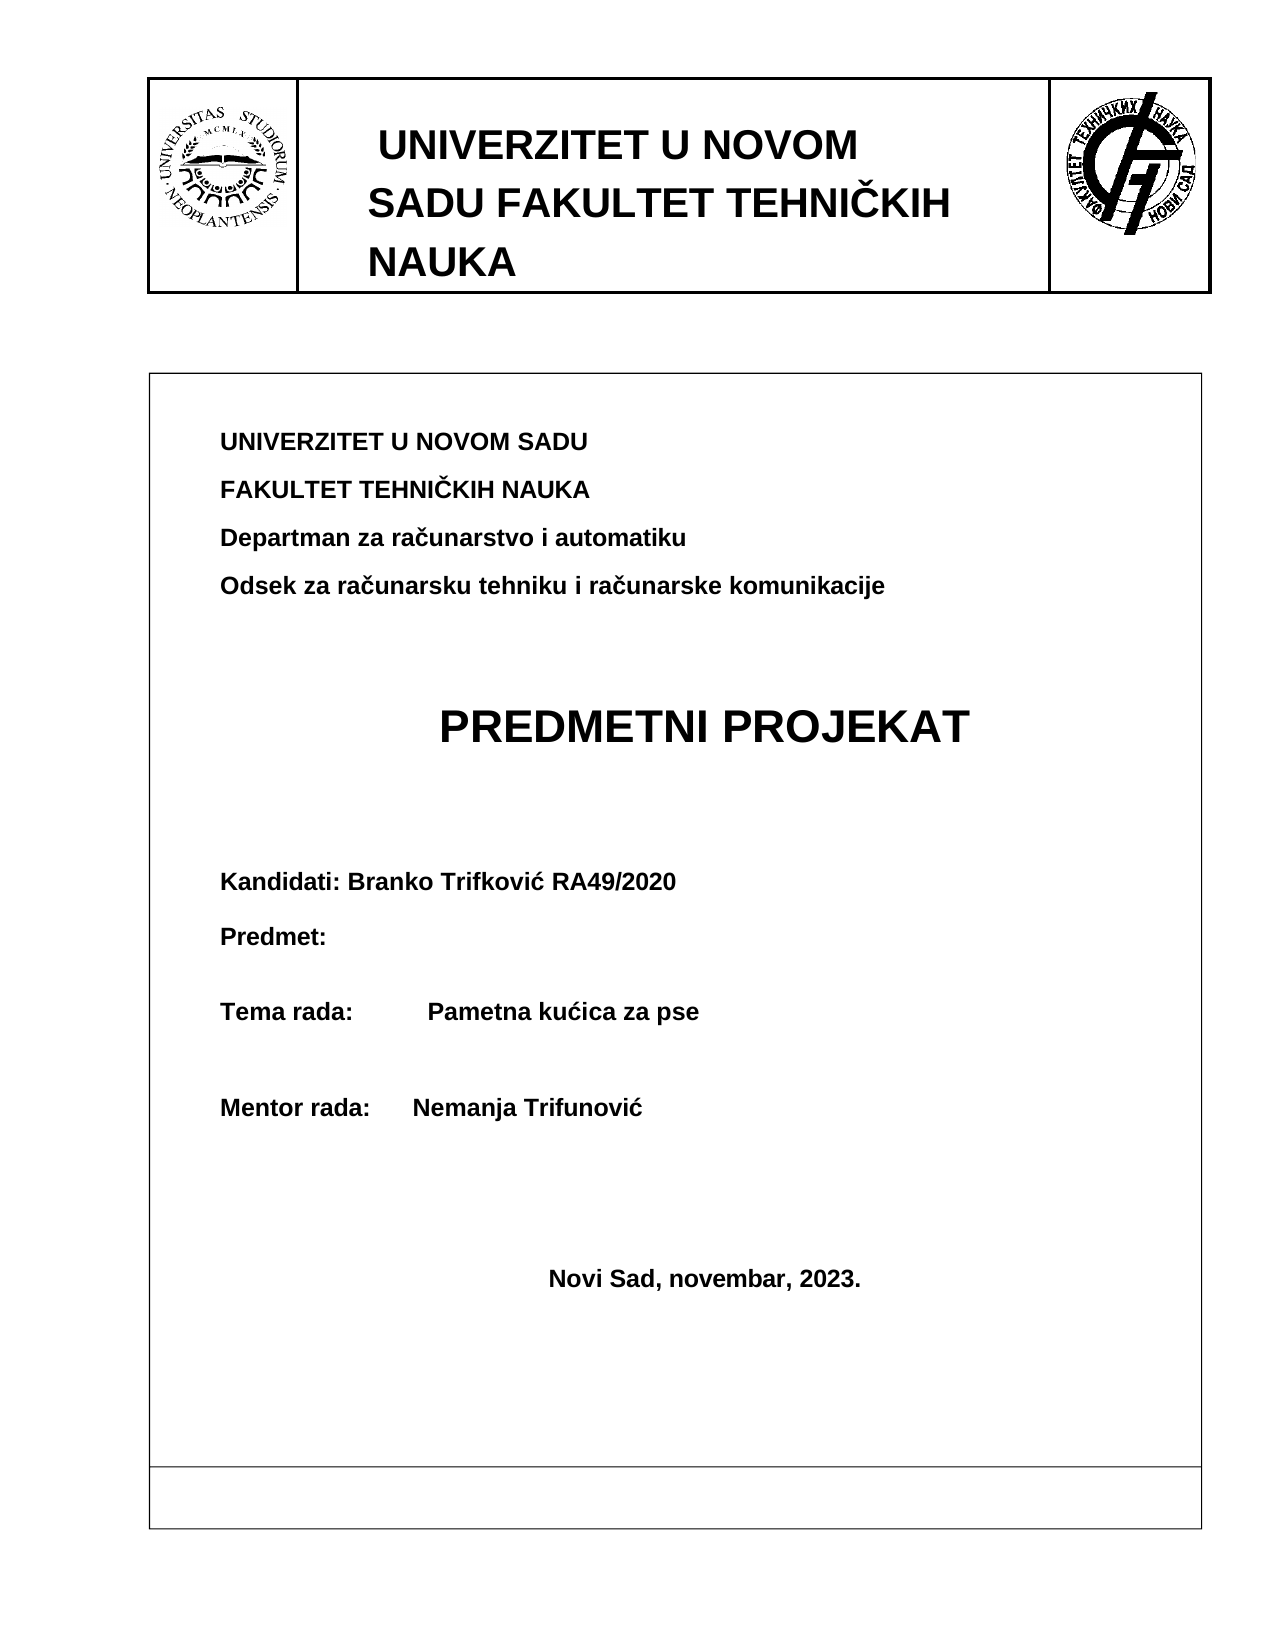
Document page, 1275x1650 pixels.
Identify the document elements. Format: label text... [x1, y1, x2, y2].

picture [1066, 92, 1196, 235]
text Predmet: [220, 922, 834, 951]
table_header UNIVERZITET U NOVOM SADU FAKULTET TEHNIČKIH NAUKA [299, 80, 1048, 291]
text Mentor rada: Nemanja Trifunović [220, 1093, 1223, 1122]
text Novi Sad, novembar, 2023. [223, 1264, 1186, 1293]
text Kandidati: Branko Trifković RA49/2020 [220, 867, 1223, 895]
text Departman za računarstvo i automatiku [220, 523, 1223, 551]
title PREDMETNI PROJEKAT [224, 700, 1186, 753]
picture [159, 107, 287, 227]
text Odsek za računarsku tehniku i računarske komunikacije [220, 571, 1223, 599]
text Tema rada: Pametna kućica za pse [220, 997, 834, 1025]
table_header [150, 80, 296, 291]
table_header [1051, 80, 1208, 291]
text UNIVERZITET U NOVOM SADU FAKULTET TEHNIČKIH NAUKA [220, 427, 718, 503]
